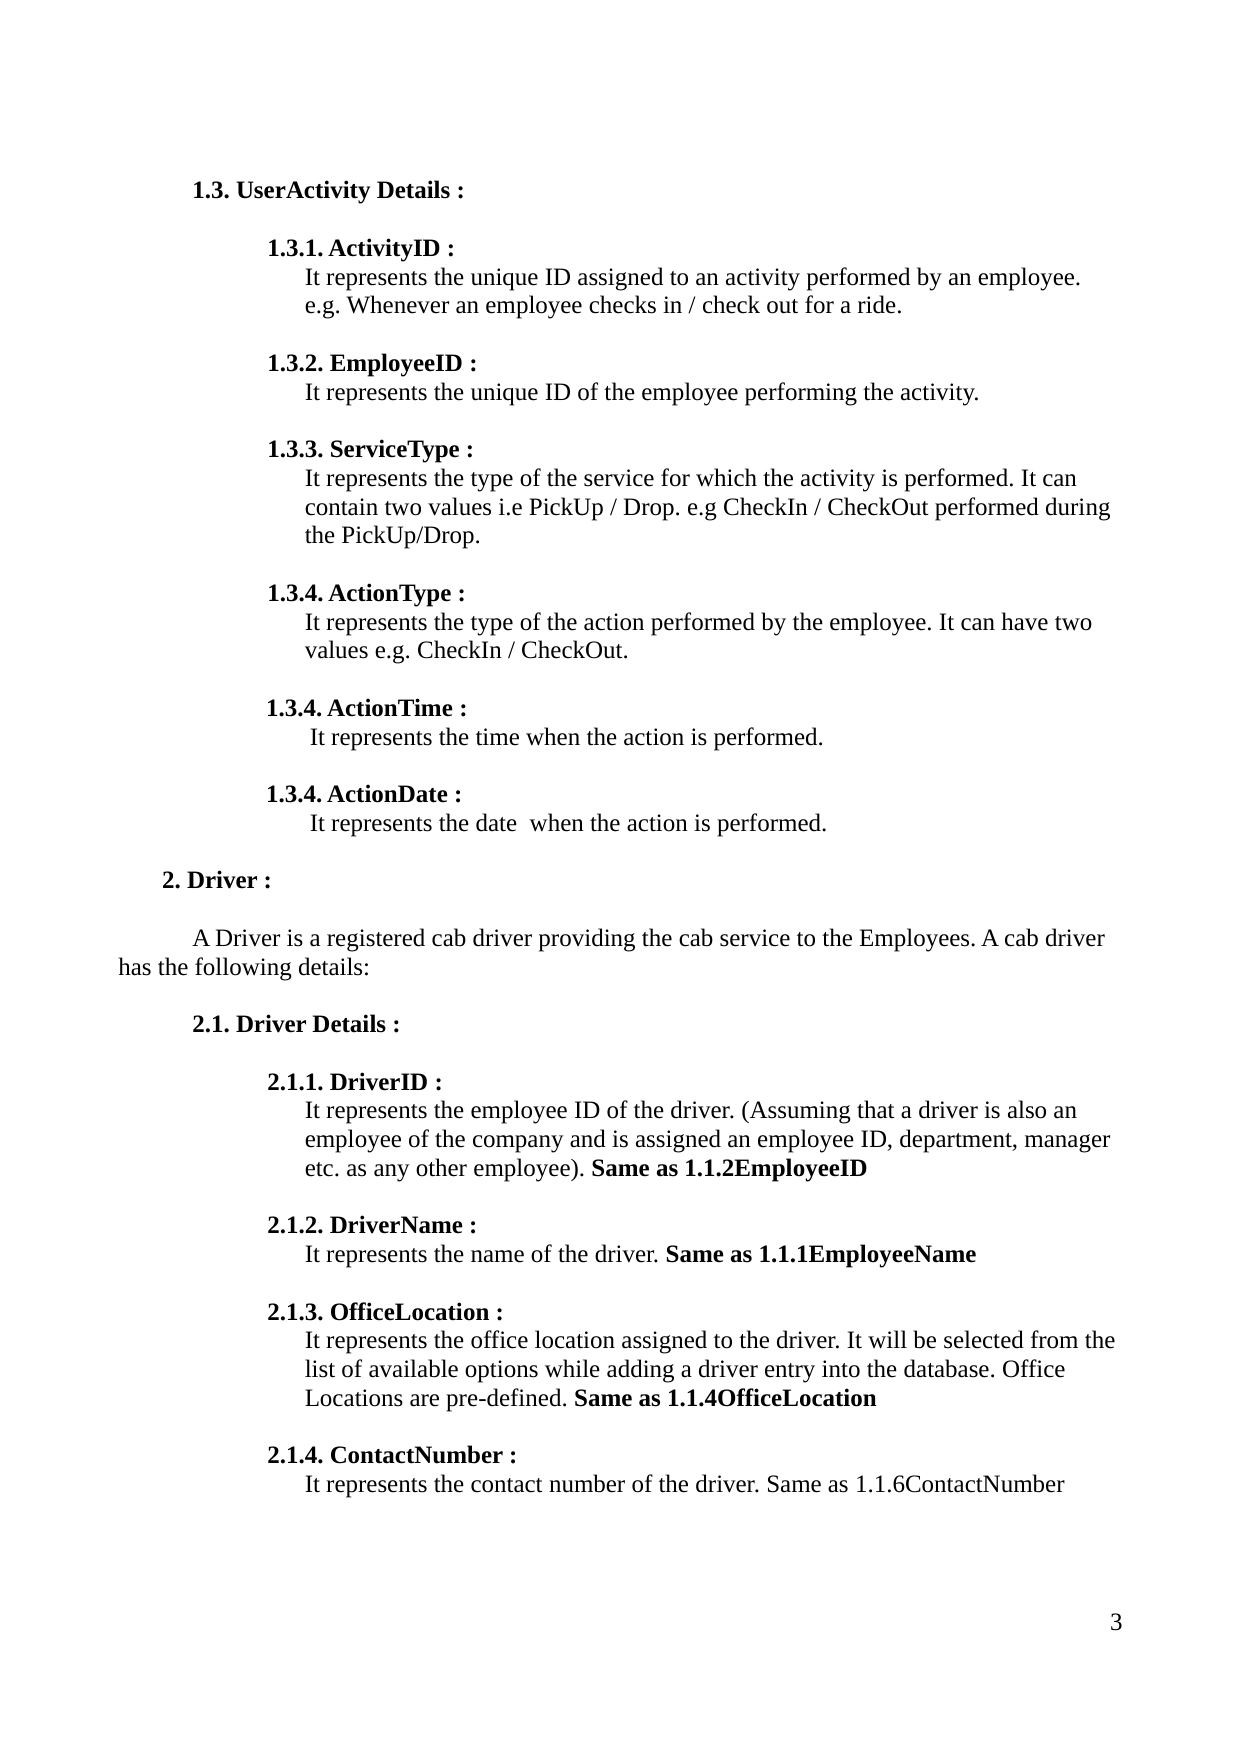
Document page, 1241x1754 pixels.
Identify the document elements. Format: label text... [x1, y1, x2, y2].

list It represents the office location assigned to the driver. It will be selected from the list of available options while adding a driver entry into the database. Office Locations are pre-defined. Same as 1.1.4OfficeLocation [267, 1326, 1122, 1412]
list It represents the type of the service for which the activity is performed. It can contain two values i.e PickUp / Drop. e.g CheckIn / CheckOut performed during the PickUp/Drop. [267, 463, 1122, 549]
text 1.3. UserActivity Details : [118, 176, 1122, 204]
list It represents the employee ID of the driver. (Assuming that a driver is also an employee of the company and is assigned an employee ID, department, manager etc. as any other employee). Same as 1.1.2EmployeeID [267, 1096, 1122, 1182]
text 2. Driver : [118, 866, 1122, 894]
text 1.3.4. ActionDate : [118, 779, 1122, 808]
text It represents the time when the action is performed. [118, 722, 1122, 751]
list It represents the contact number of the driver. Same as 1.1.6ContactNumber [267, 1469, 1122, 1498]
list It represents the unique ID assigned to an activity performed by an employee. e.g. Whenever an employee checks in / check out for a ride. [267, 262, 1122, 319]
list 1.3.3. ServiceType : [229, 434, 1122, 463]
list 2.1.4. ContactNumber : [229, 1441, 1122, 1469]
list It represents the type of the action performed by the employee. It can have two values e.g. CheckIn / CheckOut. [267, 607, 1122, 664]
text 1.3.4. ActionTime : [118, 693, 1122, 722]
list 1.3.2. EmployeeID : [229, 348, 1122, 377]
list It represents the name of the driver. Same as 1.1.1EmployeeName [267, 1239, 1122, 1268]
list It represents the unique ID of the employee performing the activity. [267, 377, 1122, 406]
text A Driver is a registered cab driver providing the cab service to the Employees. A cab driver has the following details: [118, 923, 1122, 981]
list 1.3.1. ActivityID : [229, 233, 1122, 262]
list 2.1.1. DriverID : [229, 1067, 1122, 1096]
text It represents the date when the action is performed. [118, 808, 1122, 837]
list 2.1.2. DriverName : [229, 1211, 1122, 1239]
list 1.3.4. ActionType : [229, 578, 1122, 607]
text 2.1. Driver Details : [118, 1009, 1122, 1038]
list 2.1.3. OfficeLocation : [229, 1297, 1122, 1326]
